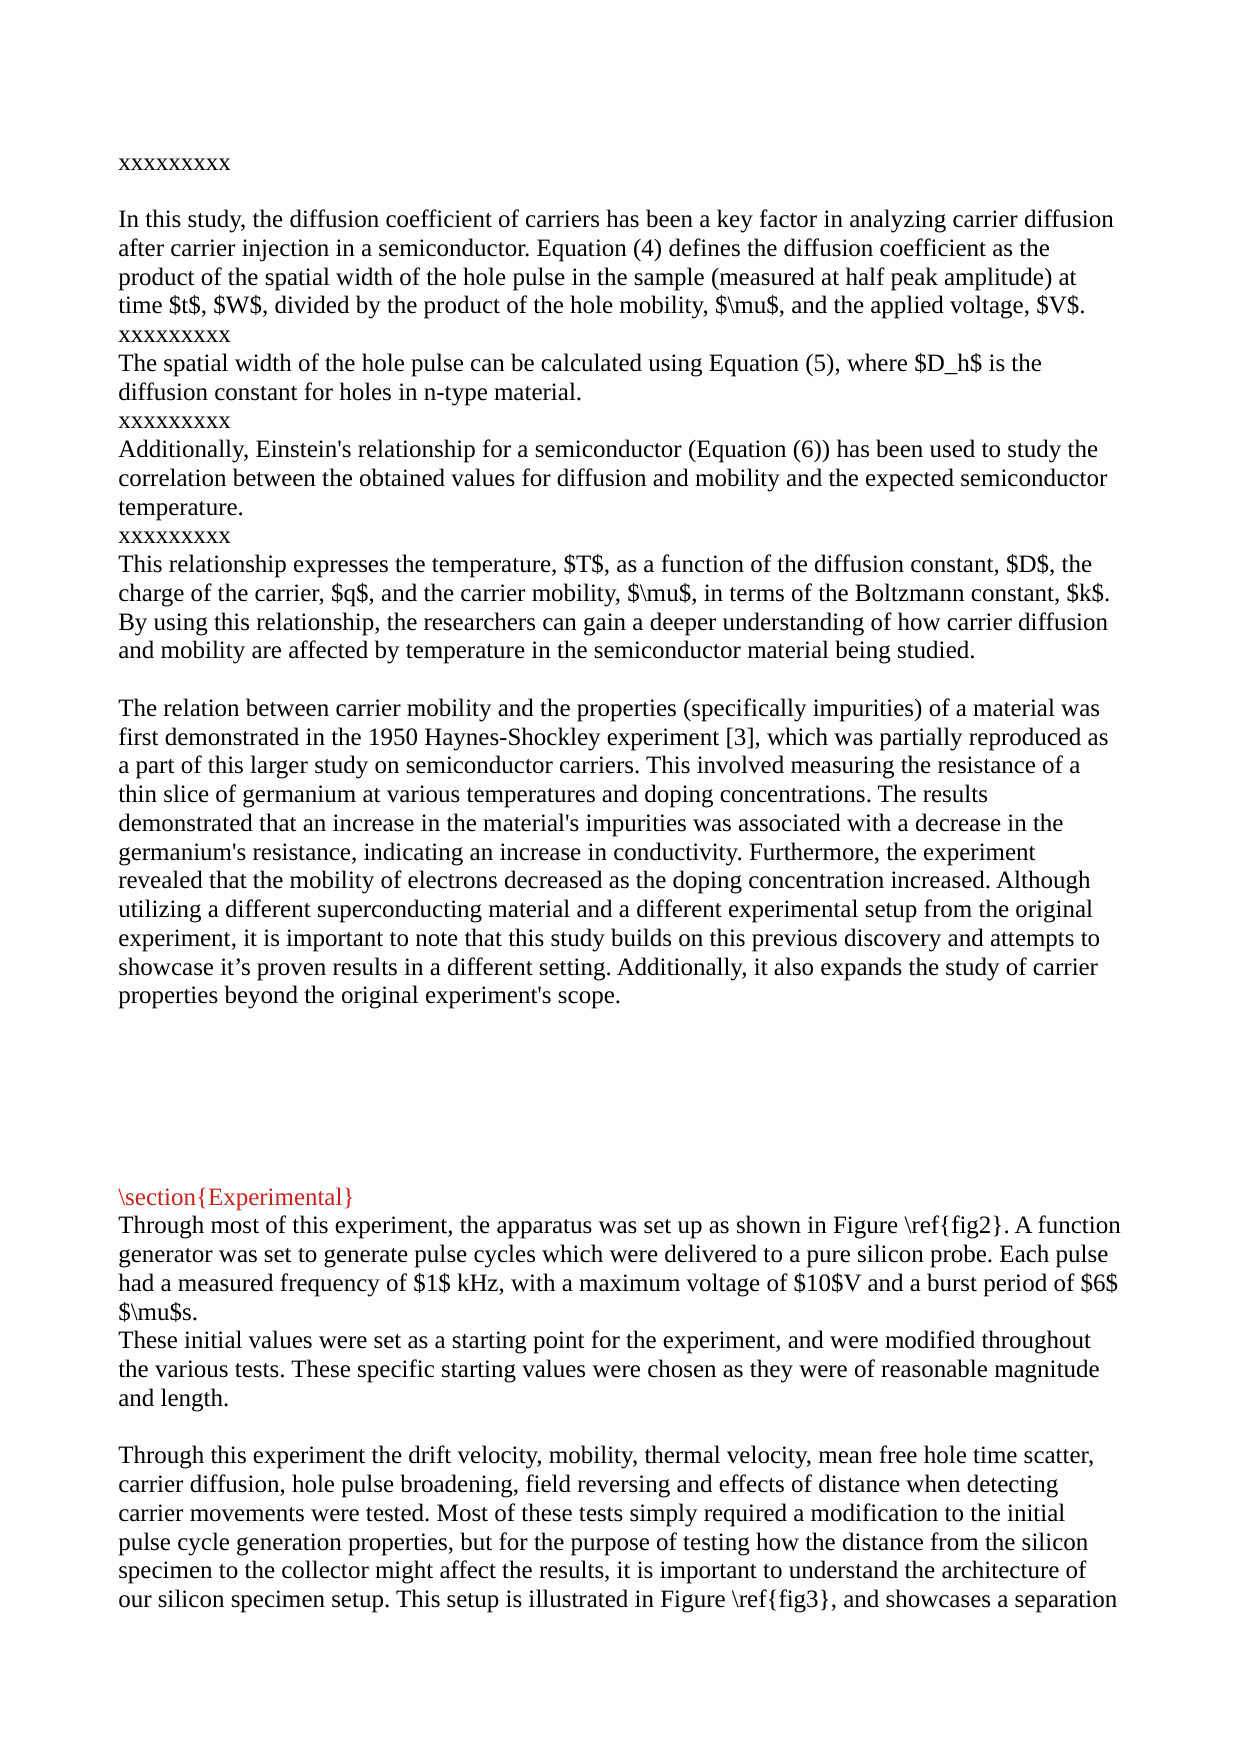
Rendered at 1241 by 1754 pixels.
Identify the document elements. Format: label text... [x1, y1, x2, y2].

text These initial values were set as a starting point for the experiment, and were modified throughout the various tests. These specific starting values were chosen as they were of reasonable magnitude and length. [118, 1326, 1122, 1412]
text \section{Experimental} [118, 1182, 1122, 1211]
text xxxxxxxxx [118, 406, 1122, 434]
text xxxxxxxxx [118, 521, 1122, 549]
text xxxxxxxxx [118, 147, 1122, 176]
text Additionally, Einstein's relationship for a semiconductor (Equation (6)) has been used to study the correlation between the obtained values for diffusion and mobility and the expected semiconductor temperature. [118, 434, 1122, 521]
text The relation between carrier mobility and the properties (specifically impurities) of a material was first demonstrated in the 1950 Haynes-Shockley experiment [3], which was partially reproduced as a part of this larger study on semiconductor carriers. This involved measuring the resistance of a thin slice of germanium at various temperatures and doping concentrations. The results demonstrated that an increase in the material's impurities was associated with a decrease in the germanium's resistance, indicating an increase in conductivity. Furthermore, the experiment revealed that the mobility of electrons decreased as the doping concentration increased. Although utilizing a different superconducting material and a different experimental setup from the original experiment, it is important to note that this study builds on this previous discovery and attempts to showcase it’s proven results in a different setting. Additionally, it also expands the study of carrier properties beyond the original experiment's scope. [118, 693, 1122, 1009]
text In this study, the diffusion coefficient of carriers has been a key factor in analyzing carrier diffusion after carrier injection in a semiconductor. Equation (4) defines the diffusion coefficient as the product of the spatial width of the hole pulse in the sample (measured at half peak amplitude) at time $t$, $W$, divided by the product of the hole mobility, $\mu$, and the applied voltage, $V$. [118, 204, 1122, 319]
text The spatial width of the hole pulse can be calculated using Equation (5), where $D_h$ is the diffusion constant for holes in n-type material. [118, 348, 1122, 406]
text Through most of this experiment, the apparatus was set up as shown in Figure \ref{fig2}. A function generator was set to generate pulse cycles which were delivered to a pure silicon probe. Each pulse had a measured frequency of $1$ kHz, with a maximum voltage of $10$V and a burst period of $6$ $\mu$s. [118, 1211, 1122, 1326]
text xxxxxxxxx [118, 319, 1122, 348]
text This relationship expresses the temperature, $T$, as a function of the diffusion constant, $D$, the charge of the carrier, $q$, and the carrier mobility, $\mu$, in terms of the Boltzmann constant, $k$. By using this relationship, the researchers can gain a deeper understanding of how carrier diffusion and mobility are affected by temperature in the semiconductor material being studied. [118, 549, 1122, 664]
text Through this experiment the drift velocity, mobility, thermal velocity, mean free hole time scatter, carrier diffusion, hole pulse broadening, field reversing and effects of distance when detecting carrier movements were tested. Most of these tests simply required a modification to the initial pulse cycle generation properties, but for the purpose of testing how the distance from the silicon specimen to the collector might affect the results, it is important to understand the architecture of our silicon specimen setup. This setup is illustrated in Figure \ref{fig3}, and showcases a separation [118, 1441, 1122, 1613]
